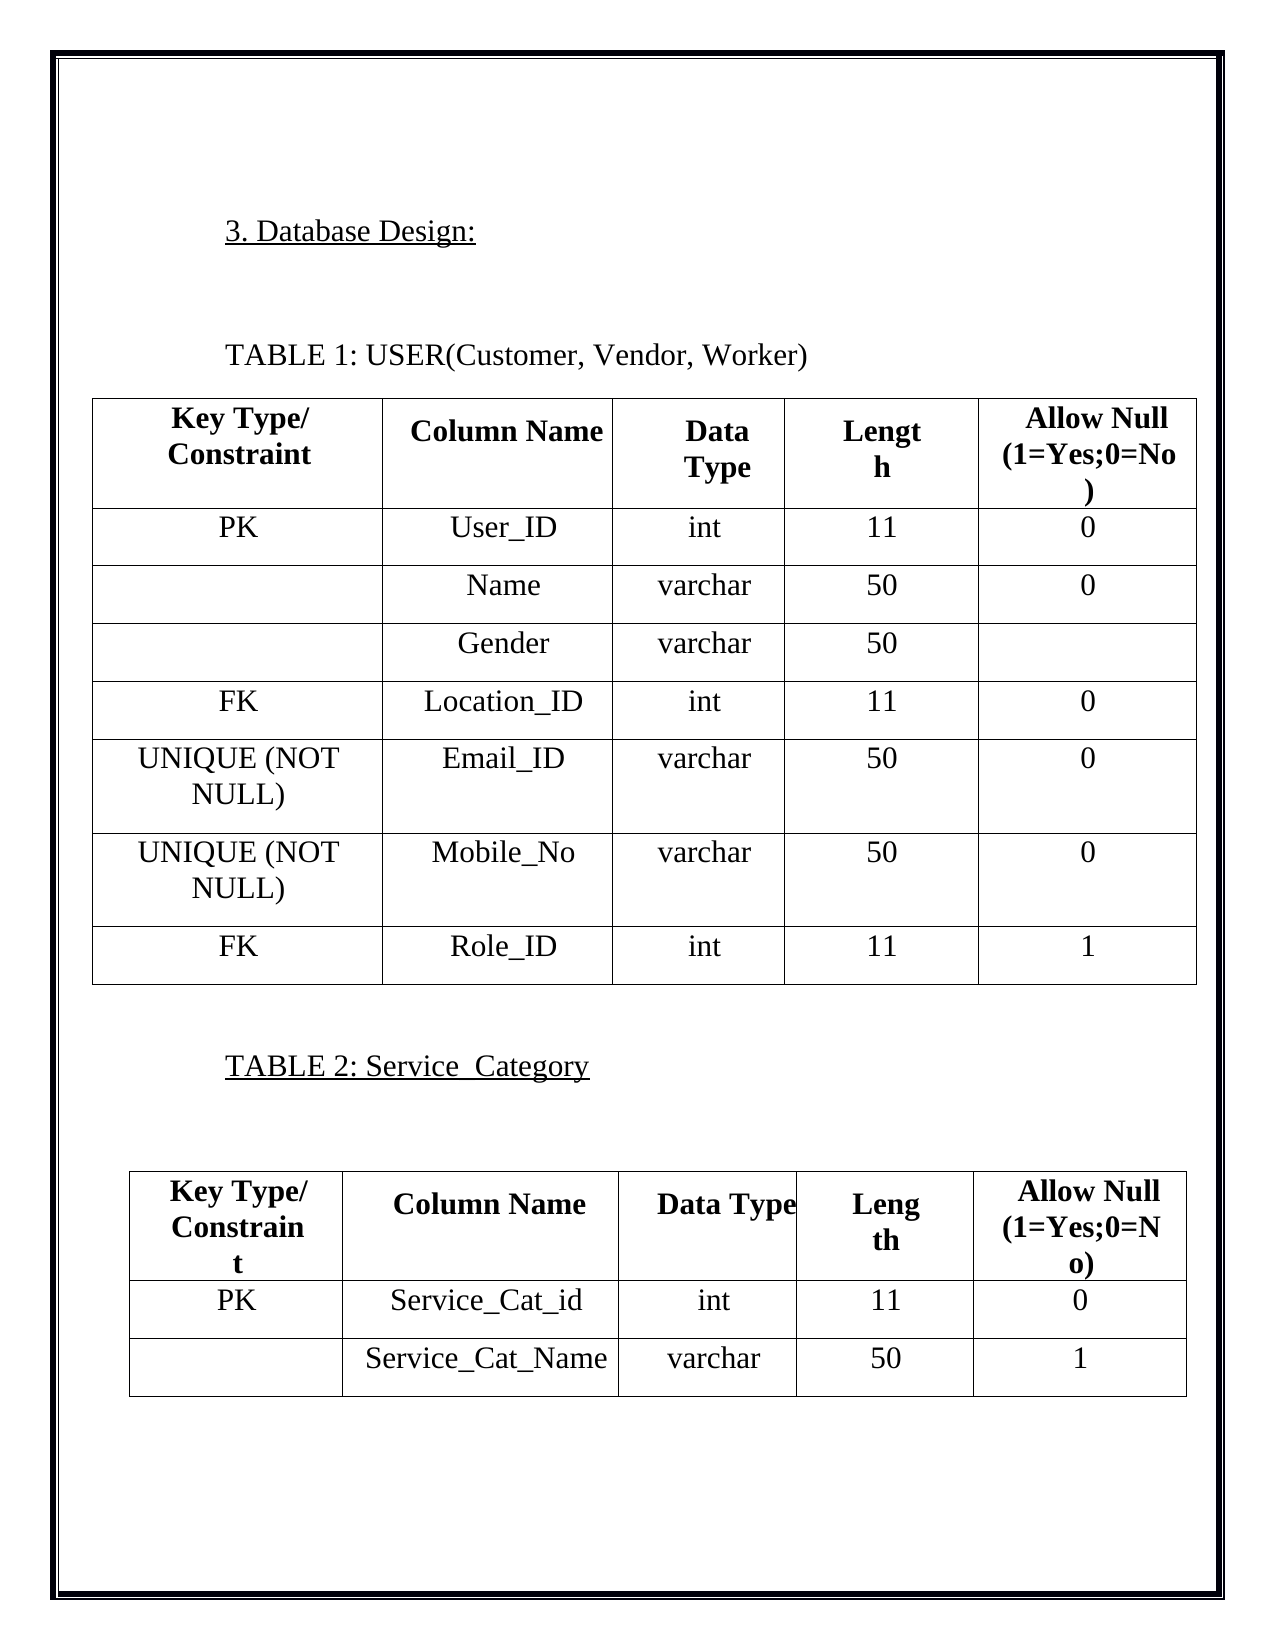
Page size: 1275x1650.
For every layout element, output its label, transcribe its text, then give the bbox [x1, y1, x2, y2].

table_header Data Type [619, 1172, 796, 1280]
table_cell UNIQUE (NOT NULL) [93, 740, 382, 832]
table_cell 0 [979, 740, 1196, 832]
table_cell varchar [619, 1339, 796, 1396]
table_header Allow Null (1=Yes;0=No) [974, 1172, 1186, 1280]
table_cell 50 [785, 624, 978, 681]
table_cell 0 [979, 509, 1196, 565]
table_cell 11 [797, 1281, 973, 1338]
table_header Column Name [343, 1172, 618, 1280]
table_cell UNIQUE (NOT NULL) [93, 834, 382, 926]
text TABLE 2: Service_Category [225, 1047, 1125, 1083]
table_cell int [613, 682, 784, 739]
table_cell [130, 1339, 342, 1396]
table_cell Mobile_No [383, 834, 612, 926]
table_cell 11 [785, 682, 978, 739]
text TABLE 1: USER(Customer, Vendor, Worker) [225, 336, 1125, 372]
table_cell User_ID [383, 509, 612, 565]
table_header Allow Null (1=Yes;0=No) [979, 399, 1196, 507]
table_header Length [797, 1172, 973, 1280]
table_cell FK [93, 682, 382, 739]
table_cell varchar [613, 566, 784, 623]
table_cell FK [93, 927, 382, 984]
table_cell Location_ID [383, 682, 612, 739]
table_cell [93, 624, 382, 681]
table_header Key Type/ Constraint [130, 1172, 342, 1280]
table_cell Name [383, 566, 612, 623]
table_cell 0 [979, 682, 1196, 739]
table_cell 0 [979, 834, 1196, 926]
table_cell varchar [613, 834, 784, 926]
table_header Key Type/ Constraint [93, 399, 382, 507]
table_cell Email_ID [383, 740, 612, 832]
table_cell 50 [797, 1339, 973, 1396]
table_cell Service_Cat_Name [343, 1339, 618, 1396]
table_header Data Type [613, 399, 784, 507]
table_cell varchar [613, 624, 784, 681]
table_cell [93, 566, 382, 623]
table_cell int [619, 1281, 796, 1338]
table_cell 50 [785, 740, 978, 832]
table_cell int [613, 509, 784, 565]
table_cell Service_Cat_id [343, 1281, 618, 1338]
table_header Column Name [383, 399, 612, 507]
table_cell Gender [383, 624, 612, 681]
table_cell [979, 624, 1196, 681]
table_cell int [613, 927, 784, 984]
table_cell 1 [979, 927, 1196, 984]
table_cell 50 [785, 566, 978, 623]
table_cell 0 [974, 1281, 1186, 1338]
table_cell 1 [974, 1339, 1186, 1396]
table_header Length [785, 399, 978, 507]
table_cell PK [93, 509, 382, 565]
text 3. Database Design: [225, 212, 1125, 248]
table_cell 11 [785, 927, 978, 984]
table_cell 0 [979, 566, 1196, 623]
table_cell 11 [785, 509, 978, 565]
table_cell PK [130, 1281, 342, 1338]
table_cell varchar [613, 740, 784, 832]
table_cell 50 [785, 834, 978, 926]
table_cell Role_ID [383, 927, 612, 984]
